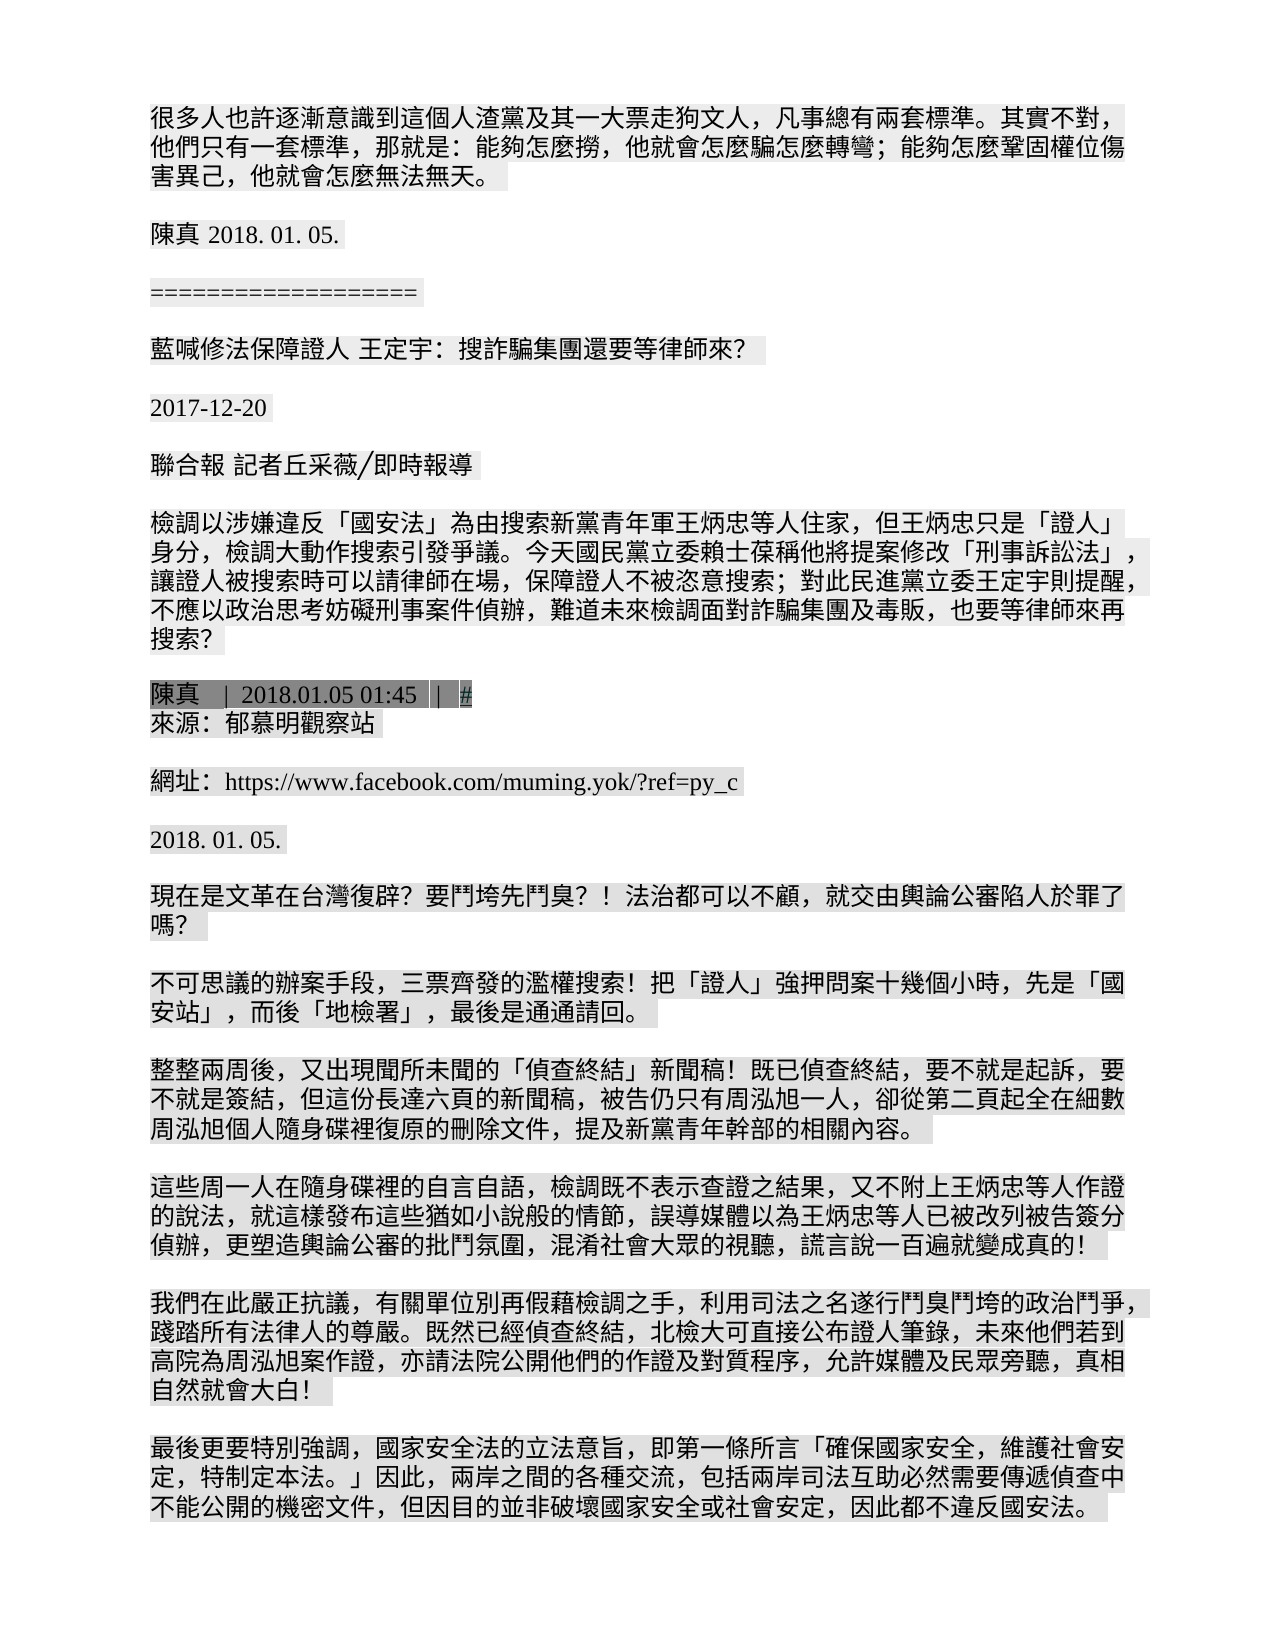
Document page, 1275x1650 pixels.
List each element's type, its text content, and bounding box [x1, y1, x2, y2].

text 陳真 | 2018.01.05 01:45 | # [150, 680, 1125, 709]
text 我要說的已經說過無數次，但是，理解這一點基本屬性與關係很重要，於是也只能反覆陳述。 每次聽到有人煞有介事在討論或者是問我有關人渣黨的什麼作法或想法時，我都按捺不住心裏極度的厭煩，難道你是外國來的嗎？你在這島上住了多少年了？難道真的有人會 "清純" 、"單純" 到這種地步？ 這樣一種談話或討論其實是不可能繼續的。因為，倘若有人真的低能幼稚到這種地步，那意味著以他的智能而言根本沒啥好談。另一個可能就是裝蒜，或者是根本不在乎，於是就裝模作樣地或漫不經心地隨口亂問亂說一通，不具絲毫嚴肅性。倘若如此兒戲，那同樣也是沒啥好談。 這就好像我們不會煞有介事去討論詐騙集團的詐騙內容一樣。他就是個騙子嘛，每天就是藉著各種顛三倒四的胡扯瞎掰與演戲布局來騙錢與害人，難道你真的會去討論他的那些毫無真實意義的詐騙內容的嚴肅性？難道你以為騙子或歹徒之所以行騙或使壞是因為他們在理智上 "不明白" 某種道德思維或 "不明白" 某個事物的基本意義？當然不是。歹徒們怎麼會不懂？人家的智商可是比你高多了。 再者，你應該明白，你面對的就是不折不扣的一群無惡不作無所不貪的歹徒，他就是存心來害你、殺你、來騙你錢的，你跟他之間是處於這樣一種敵我對立的關係，而不是任何其它一種正常關係。 倘若有人真的蠢到會把人渣黨及其一大票同路人講的話當真嚴肅看待，那他難道不會精神錯亂？人渣們一下說這樣，一下又說那樣，完全沒有任何標準可言。 我常舉1991年林義雄剛返台時的幾次演講為例，藉以說明我這樣一種很不耐煩去談論一些根本不值得談論的人事物的感覺。在那幾次演講中，我都在場，聽眾常會舉手發問，要林義雄談談對於李登輝的看法，林義雄總是帶著相當不耐煩的口氣回答說："那個人不值得評論"，就這樣一句話打發所有相關提問。 我的感受也是如此，每次講起人渣黨，感覺就像在自我作賤那樣，根本就是一群無恥貪婪很沒出息的歹徒，誰會樂意自我作賤去評論這樣一些根本不值得評論的人渣？之所以許多時候不得不耐著性子去談論，純粹只是希望蠢蛋們腦筋要清醒一點，別在基本認知上犯錯。 比方說什麼新南向，什麼保障食安，什麼非核家園，什麼轉型政義，什麼反空污，什麼關心勞工，什麼民主法治，什麼人權，什麼言論自由，什麼前瞻計畫，什麼台獨建國，什麼2040年之前所有使用石油的車子都要禁賣，美好天堂將降臨寶島，什麼這個政策那個遠景的....我跟你說，全是鬼扯蛋，毫無議論價值，一切全是撈錢掌權計畫，如此而已。 很多人也許逐漸意識到這個人渣黨及其一大票走狗文人，凡事總有兩套標準。其實不對，他們只有一套標準，那就是：能夠怎麼撈，他就會怎麼騙怎麼轉彎；能夠怎麼鞏固權位傷害異己，他就會怎麼無法無天。 陳真 2018. 01. 05. =================== 藍喊修法保障證人 王定宇：搜詐騙集團還要等律師來？ 2017-12-20 聯合報 記者丘采薇╱即時報導 檢調以涉嫌違反「國安法」為由搜索新黨青年軍王炳忠等人住家，但王炳忠只是「證人」身分，檢調大動作搜索引發爭議。今天國民黨立委賴士葆稱他將提案修改「刑事訴訟法」，讓證人被搜索時可以請律師在場，保障證人不被恣意搜索；對此民進黨立委王定宇則提醒，不應以政治思考妨礙刑事案件偵辦，難道未來檢調面對詐騙集團及毒販，也要等律師來再搜索？ [150, 75, 1125, 655]
text 來源：郁慕明觀察站 網址：https://www.facebook.com/muming.yok/?ref=py_c 2018. 01. 05. 現在是文革在台灣復辟？要鬥垮先鬥臭？！法治都可以不顧，就交由輿論公審陷人於罪了嗎？ 不可思議的辦案手段，三票齊發的濫權搜索！把「證人」強押問案十幾個小時，先是「國安站」，而後「地檢署」，最後是通通請回。 整整兩周後，又出現聞所未聞的「偵查終結」新聞稿！既已偵查終結，要不就是起訴，要不就是簽結，但這份長達六頁的新聞稿，被告仍只有周泓旭一人，卻從第二頁起全在細數周泓旭個人隨身碟裡復原的刪除文件，提及新黨青年幹部的相關內容。 這些周一人在隨身碟裡的自言自語，檢調既不表示查證之結果，又不附上王炳忠等人作證的說法，就這樣發布這些猶如小說般的情節，誤導媒體以為王炳忠等人已被改列被告簽分偵辦，更塑造輿論公審的批鬥氛圍，混淆社會大眾的視聽，謊言說一百遍就變成真的！ 我們在此嚴正抗議，有關單位別再假藉檢調之手，利用司法之名遂行鬥臭鬥垮的政治鬥爭，踐踏所有法律人的尊嚴。既然已經偵查終結，北檢大可直接公布證人筆錄，未來他們若到高院為周泓旭案作證，亦請法院公開他們的作證及對質程序，允許媒體及民眾旁聽，真相自然就會大白！ 最後更要特別強調，國家安全法的立法意旨，即第一條所言「確保國家安全，維護社會安定，特制定本法。」因此，兩岸之間的各種交流，包括兩岸司法互助必然需要傳遞偵查中不能公開的機密文件，但因目的並非破壞國家安全或社會安定，因此都不違反國安法。 姑且不論當年民進黨主張「只要解嚴，不要國安法」，就算依法也不能無限上綱地將兩岸交流誣指成「通敵」或「叛亂」，利用國安法整肅異己。否則台灣有不少都是美國官方外圍贊助的團體或活動，難道都犯了國安法2-1的「發展組織」罪嗎？ [150, 709, 1125, 1551]
